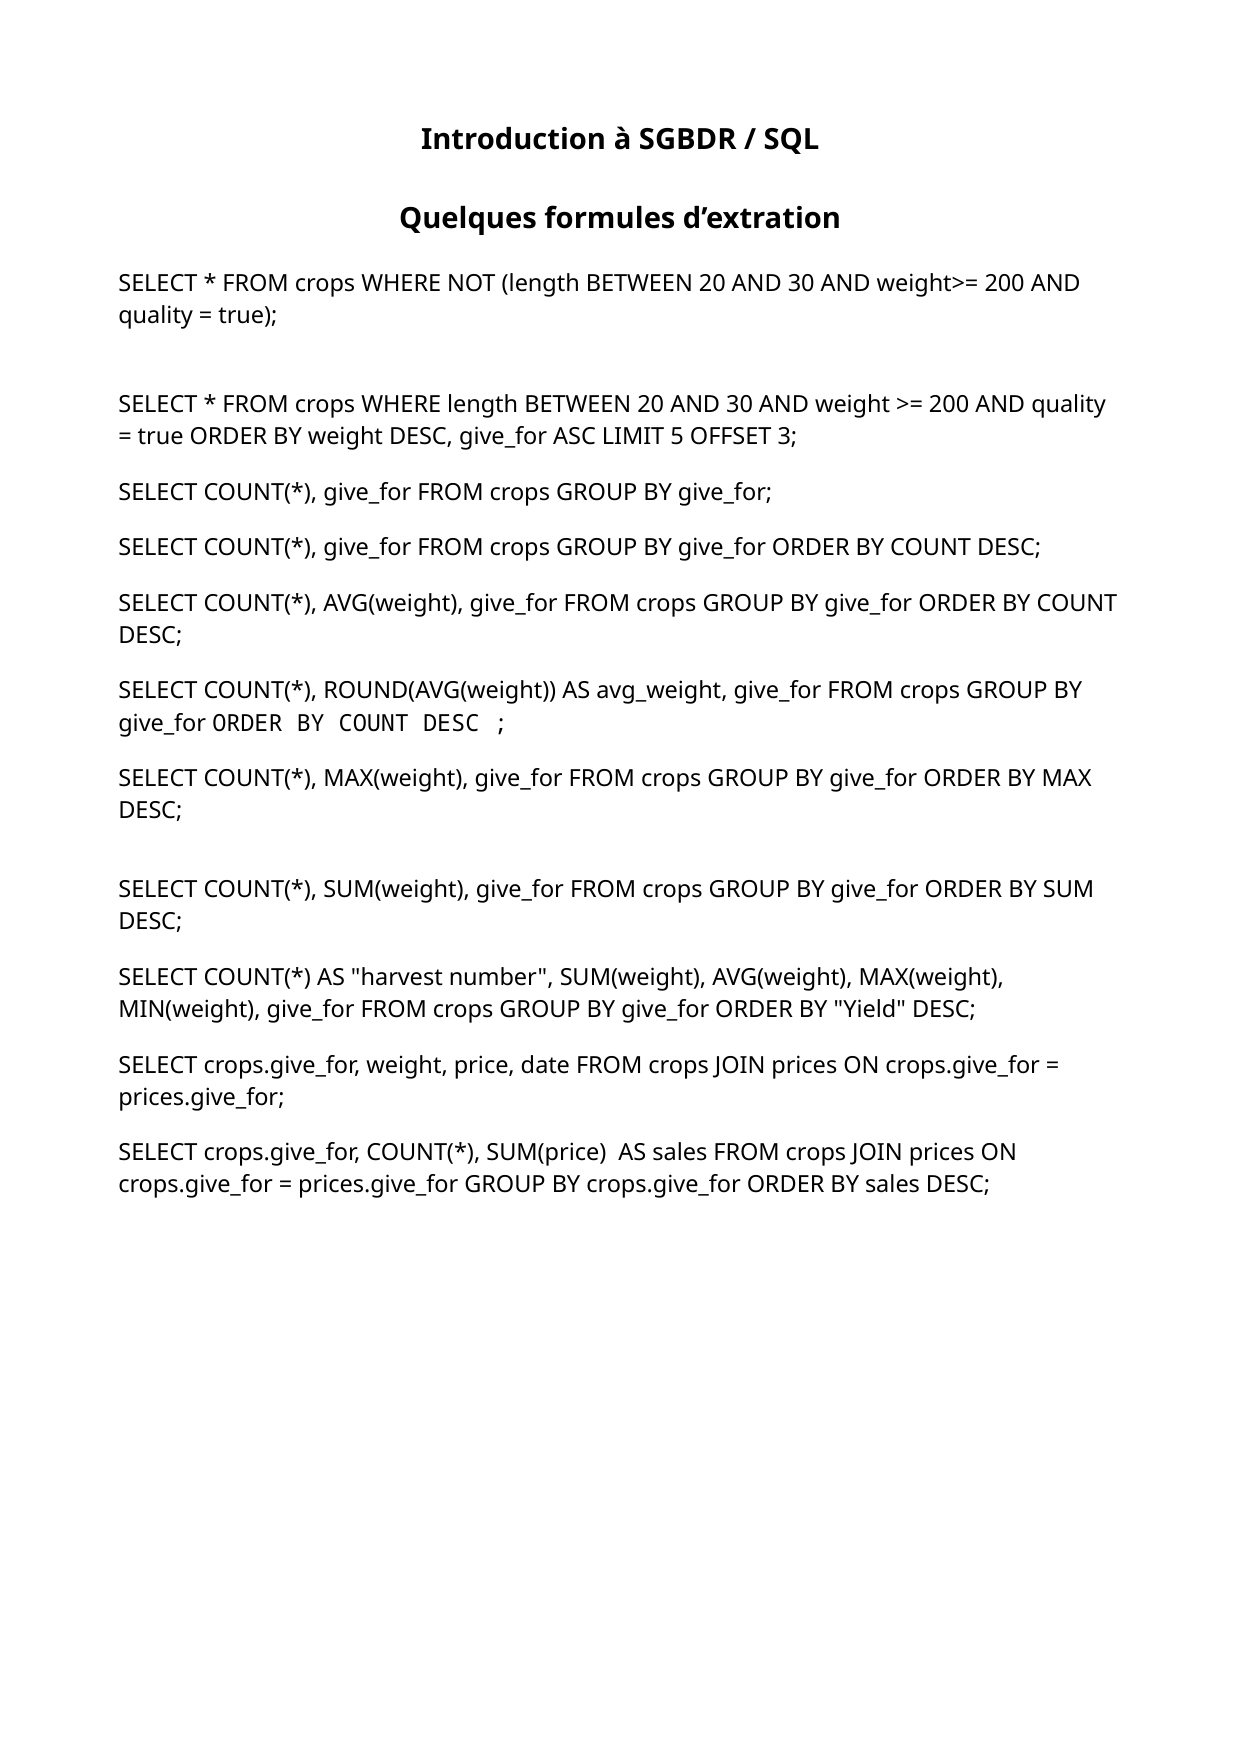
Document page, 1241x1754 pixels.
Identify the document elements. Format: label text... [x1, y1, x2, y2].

text SELECT COUNT(*), SUM(weight), give_for FROM crops GROUP BY give_for ORDER BY SUM DESC; [118, 873, 1122, 937]
text SELECT * FROM crops WHERE NOT (length BETWEEN 20 AND 30 AND weight>= 200 AND quality = true); [118, 266, 1122, 330]
text Introduction à SGBDR / SQL [118, 118, 1122, 158]
text SELECT * FROM crops WHERE length BETWEEN 20 AND 30 AND weight >= 200 AND quality = true ORDER BY weight DESC, give_for ASC LIMIT 5 OFFSET 3; [118, 387, 1122, 451]
text SELECT COUNT(*), MAX(weight), give_for FROM crops GROUP BY give_for ORDER BY MAX DESC; [118, 761, 1122, 825]
text SELECT COUNT(*), AVG(weight), give_for FROM crops GROUP BY give_for ORDER BY COUNT DESC; [118, 586, 1122, 650]
text SELECT crops.give_for, COUNT(*), SUM(price) AS sales FROM crops JOIN prices ON crops.give_for = prices.give_for GROUP BY crops.give_for ORDER BY sales DESC; [118, 1136, 1122, 1199]
text SELECT COUNT(*), ROUND(AVG(weight)) AS avg_weight, give_for FROM crops GROUP BY give_for ORDER BY COUNT DESC ; [118, 674, 1122, 738]
text Quelques formules d’extration [118, 197, 1122, 237]
text SELECT COUNT(*), give_for FROM crops GROUP BY give_for ORDER BY COUNT DESC; [118, 531, 1122, 563]
text SELECT crops.give_for, weight, price, date FROM crops JOIN prices ON crops.give_for = prices.give_for; [118, 1048, 1122, 1112]
text SELECT COUNT(*), give_for FROM crops GROUP BY give_for; [118, 475, 1122, 507]
text SELECT COUNT(*) AS "harvest number", SUM(weight), AVG(weight), MAX(weight), MIN(weight), give_for FROM crops GROUP BY give_for ORDER BY "Yield" DESC; [118, 960, 1122, 1024]
